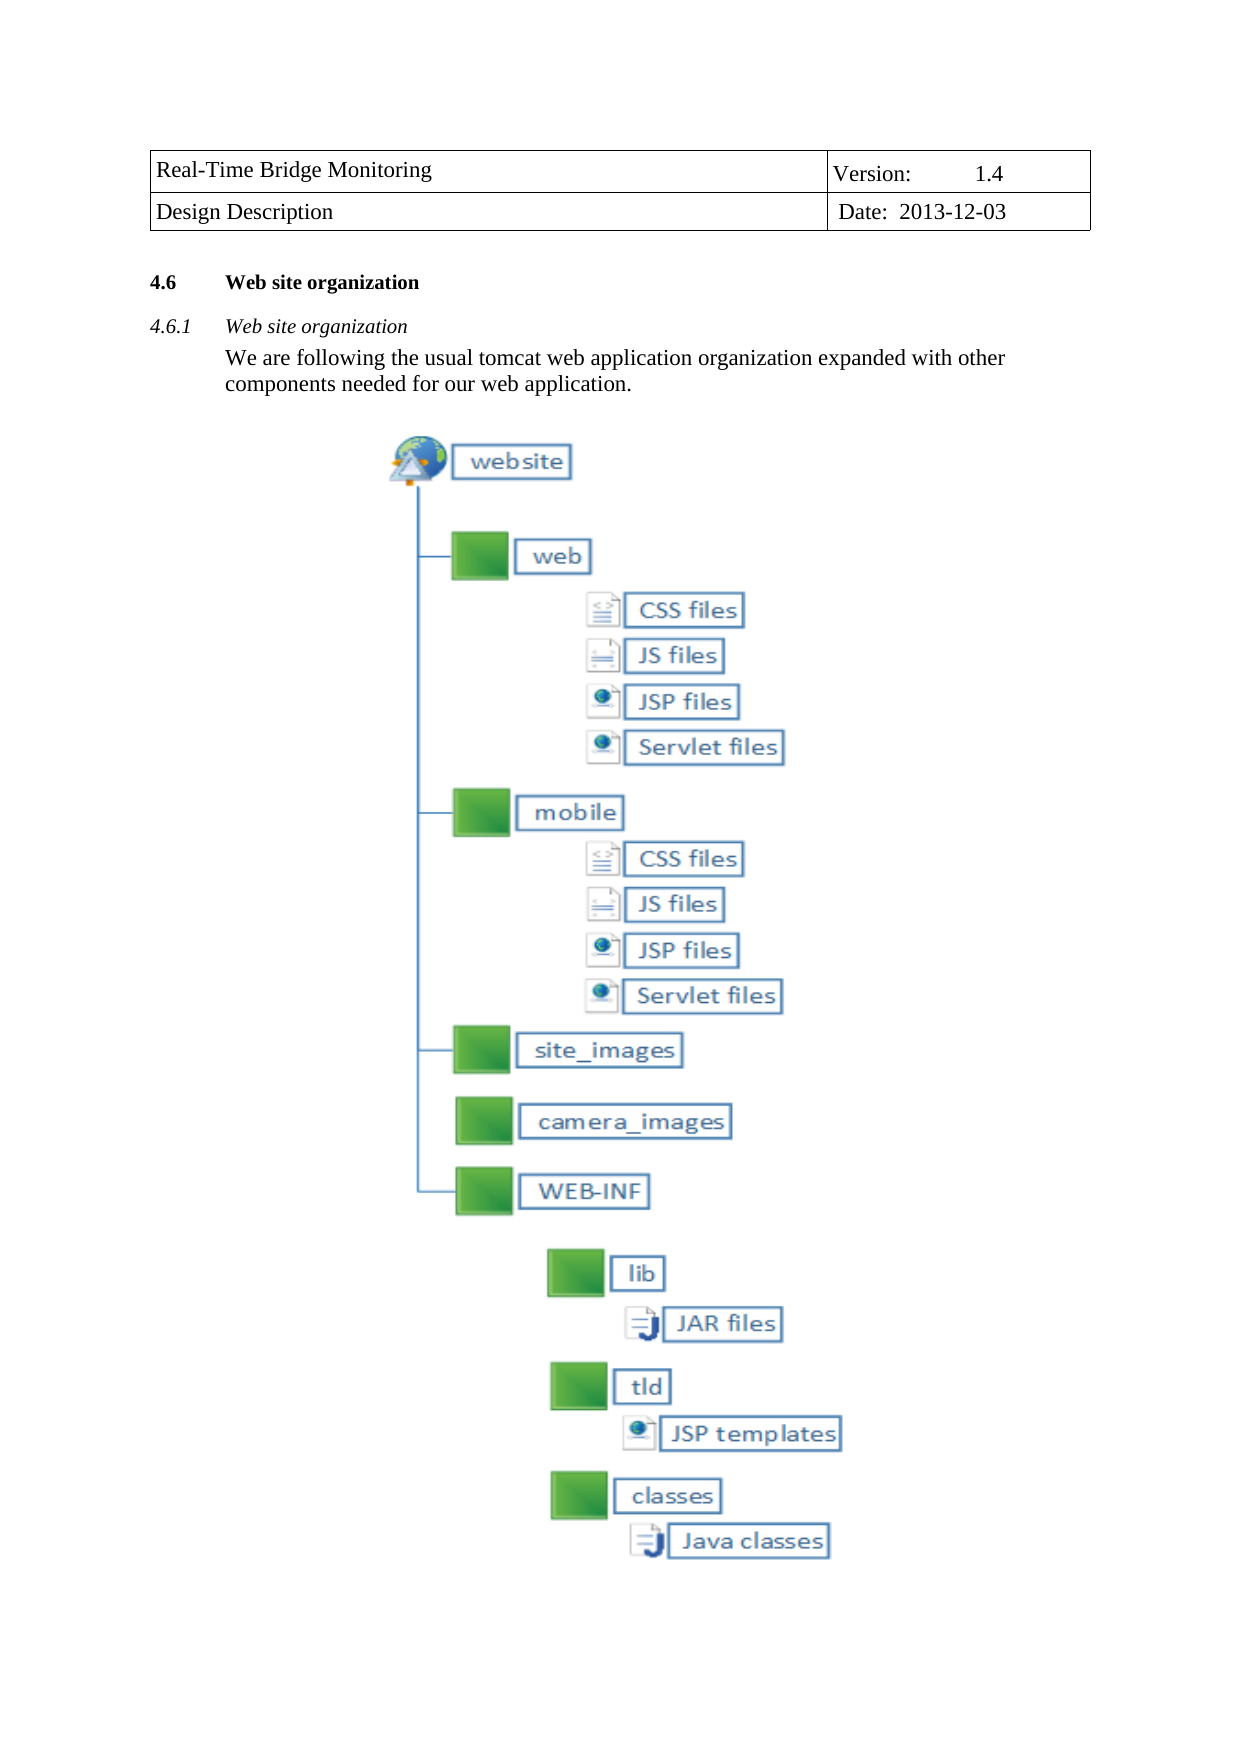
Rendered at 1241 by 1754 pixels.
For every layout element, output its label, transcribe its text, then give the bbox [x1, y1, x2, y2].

picture [388, 435, 852, 1569]
text We are following the usual tomcat web application organization expanded with other components needed for our web application. [225, 344, 1090, 397]
subtitle Web site organization [150, 269, 1090, 294]
subtitle Web site organization [150, 313, 1090, 338]
